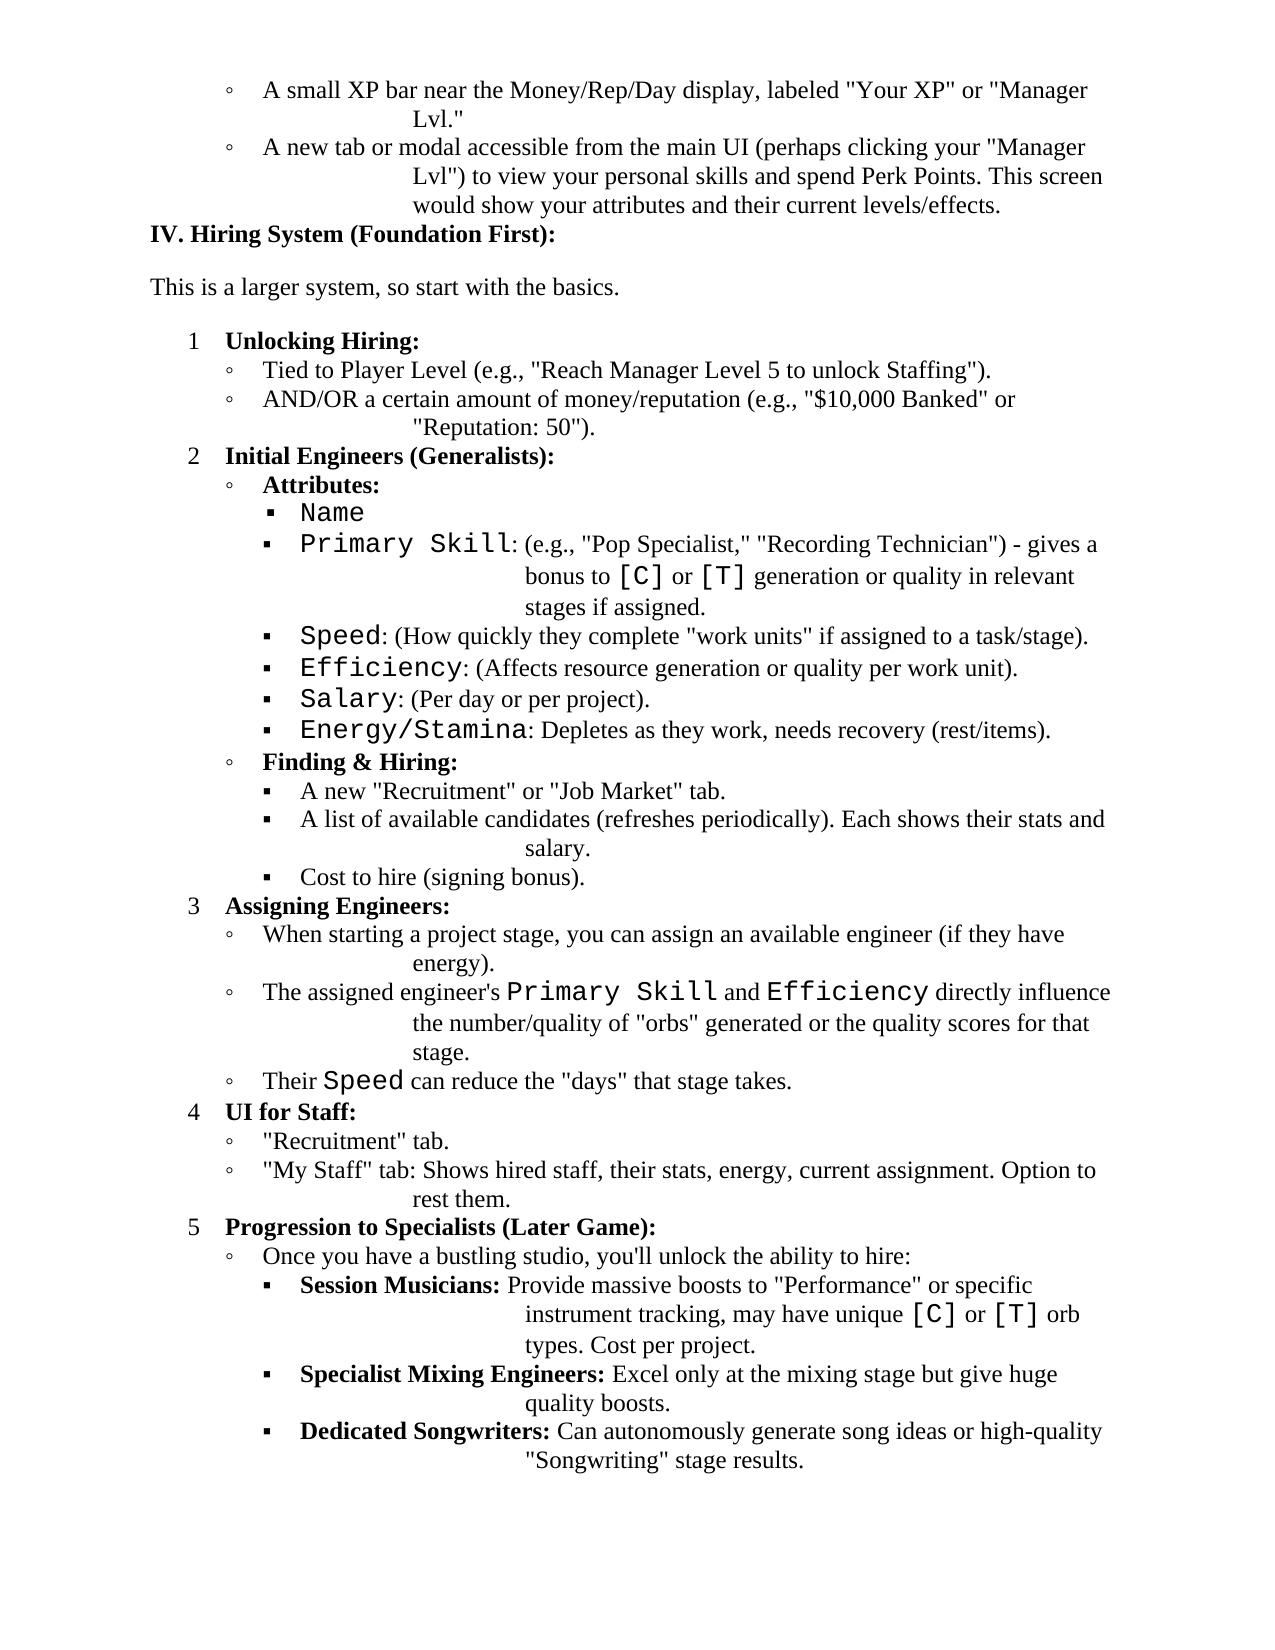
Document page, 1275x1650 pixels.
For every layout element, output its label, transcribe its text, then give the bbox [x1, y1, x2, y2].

list A new tab or modal accessible from the main UI (perhaps clicking your "Manager Lvl") to view your personal skills and spend Perk Points. This screen would show your attributes and their current levels/effects. [225, 132, 1125, 219]
text IV. Hiring System (Foundation First): [150, 219, 1125, 247]
list Session Musicians: Provide massive boosts to "Performance" or specific instrument tracking, may have unique [C] or [T] orb types. Cost per project. [262, 1270, 1125, 1359]
list AND/OR a certain amount of money/reputation (e.g., "$10,000 Banked" or "Reputation: 50"). [225, 384, 1125, 441]
list Dedicated Songwriters: Can autonomously generate song ideas or high-quality "Songwriting" stage results. [262, 1416, 1125, 1474]
list Progression to Specialists (Later Game): [187, 1212, 1125, 1241]
list Attributes: [225, 470, 1125, 499]
list Assigning Engineers: [187, 891, 1125, 919]
list Efficiency: (Affects resource generation or quality per work unit). [262, 653, 1125, 684]
list Cost to hire (signing bonus). [262, 862, 1125, 891]
list Specialist Mixing Engineers: Excel only at the mixing stage but give huge quality boosts. [262, 1359, 1125, 1416]
list When starting a project stage, you can assign an available engineer (if they have energy). [225, 919, 1125, 977]
list Name [262, 499, 1125, 529]
list UI for Staff: [187, 1097, 1125, 1126]
list Energy/Stamina: Depletes as they work, needs recovery (rest/items). [262, 716, 1125, 747]
list The assigned engineer's Primary Skill and Efficiency directly influence the number/quality of "orbs" generated or the quality scores for that stage. [225, 977, 1125, 1066]
list Primary Skill: (e.g., "Pop Specialist," "Recording Technician") - gives a bonus to [C] or [T] generation or quality in relevant stages if assigned. [262, 529, 1125, 621]
list A new "Recruitment" or "Job Market" tab. [262, 776, 1125, 804]
list "My Staff" tab: Shows hired staff, their stats, energy, current assignment. Option to rest them. [225, 1155, 1125, 1212]
list Their Speed can reduce the "days" that stage takes. [225, 1066, 1125, 1097]
list Initial Engineers (Generalists): [187, 441, 1125, 470]
list Once you have a bustling studio, you'll unlock the ability to hire: [225, 1241, 1125, 1270]
text This is a larger system, so start with the basics. [150, 272, 1125, 301]
list A small XP bar near the Money/Rep/Day display, labeled "Your XP" or "Manager Lvl." [225, 75, 1125, 132]
list Salary: (Per day or per project). [262, 684, 1125, 716]
list A list of available candidates (refreshes periodically). Each shows their stats and salary. [262, 804, 1125, 862]
list Speed: (How quickly they complete "work units" if assigned to a task/stage). [262, 621, 1125, 653]
list Tied to Player Level (e.g., "Reach Manager Level 5 to unlock Staffing"). [225, 355, 1125, 384]
list "Recruitment" tab. [225, 1126, 1125, 1155]
list Finding & Hiring: [225, 747, 1125, 776]
list Unlocking Hiring: [187, 326, 1125, 355]
